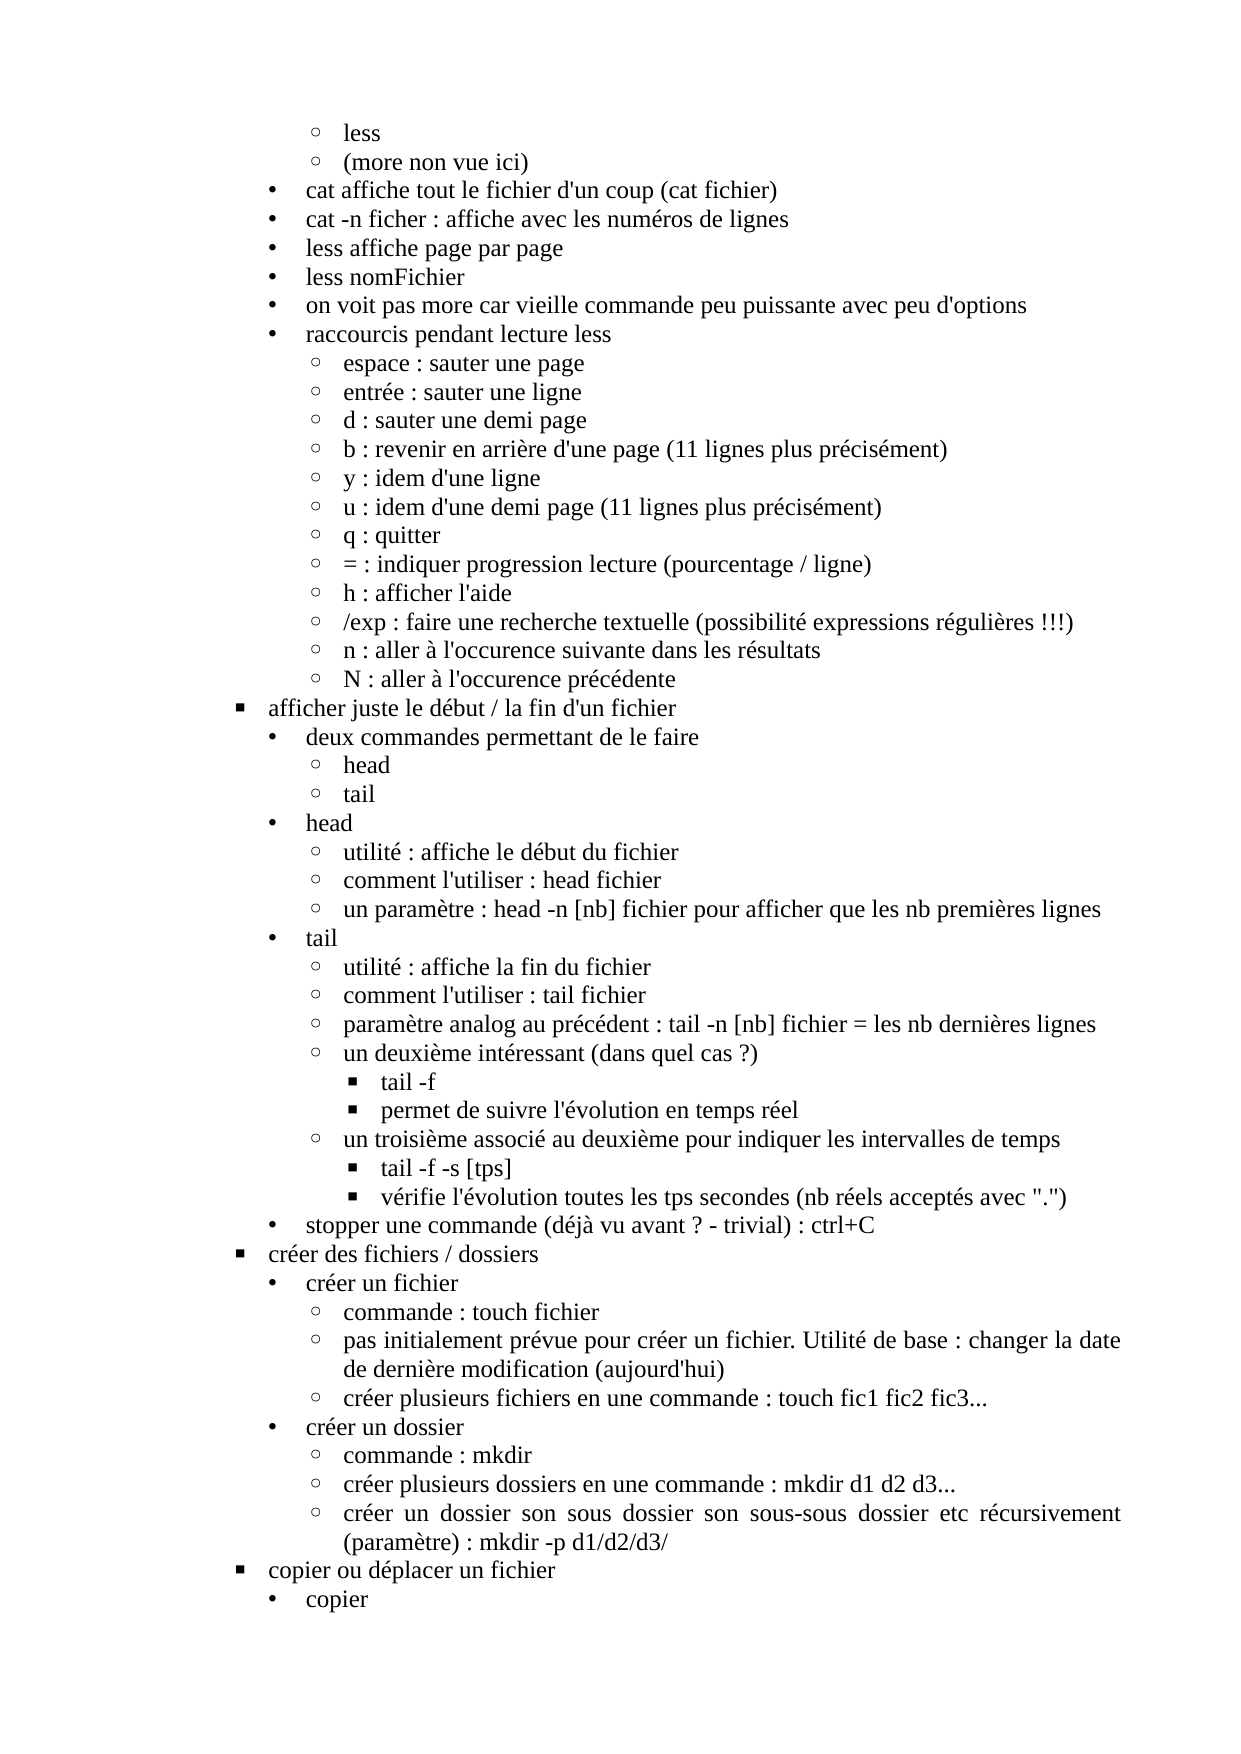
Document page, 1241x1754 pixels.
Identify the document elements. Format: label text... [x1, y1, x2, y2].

list paramètre analog au précédent : tail -n [nb] fichier = les nb dernières lignes [306, 1009, 1122, 1038]
list tail -f [343, 1067, 1122, 1096]
list less affiche page par page [268, 233, 1122, 262]
list stopper une commande (déjà vu avant ? - trivial) : ctrl+C [268, 1211, 1122, 1239]
list utilité : affiche la fin du fichier [306, 952, 1122, 981]
list pas initialement prévue pour créer un fichier. Utilité de base : changer la date de dernière modification (aujourd'hui) [306, 1326, 1122, 1383]
list head [306, 751, 1122, 779]
list (more non vue ici) [306, 147, 1122, 176]
list comment l'utiliser : head fichier [306, 866, 1122, 894]
list deux commandes permettant de le faire [268, 722, 1122, 751]
list head [268, 808, 1122, 837]
list copier ou déplacer un fichier [231, 1556, 1122, 1584]
list vérifie l'évolution toutes les tps secondes (nb réels acceptés avec ".") [343, 1182, 1122, 1211]
list = : indiquer progression lecture (pourcentage / ligne) [306, 549, 1122, 578]
list commande : touch fichier [306, 1297, 1122, 1326]
list un paramètre : head -n [nb] fichier pour afficher que les nb premières lignes [306, 894, 1122, 923]
list n : aller à l'occurence suivante dans les résultats [306, 636, 1122, 664]
list commande : mkdir [306, 1441, 1122, 1469]
list N : aller à l'occurence précédente [306, 664, 1122, 693]
list b : revenir en arrière d'une page (11 lignes plus précisément) [306, 434, 1122, 463]
list less nomFichier [268, 262, 1122, 291]
list on voit pas more car vieille commande peu puissante avec peu d'options [268, 291, 1122, 319]
list tail [268, 923, 1122, 952]
list un troisième associé au deuxième pour indiquer les intervalles de temps [306, 1124, 1122, 1153]
list tail -f -s [tps] [343, 1153, 1122, 1182]
list créer plusieurs fichiers en une commande : touch fic1 fic2 fic3... [306, 1383, 1122, 1412]
list u : idem d'une demi page (11 lignes plus précisément) [306, 492, 1122, 521]
list créer un dossier [268, 1412, 1122, 1441]
list créer un fichier [268, 1268, 1122, 1297]
list afficher juste le début / la fin d'un fichier [231, 693, 1122, 722]
list créer plusieurs dossiers en une commande : mkdir d1 d2 d3... [306, 1469, 1122, 1498]
list utilité : affiche le début du fichier [306, 837, 1122, 866]
list espace : sauter une page [306, 348, 1122, 377]
list copier [268, 1584, 1122, 1613]
list permet de suivre l'évolution en temps réel [343, 1096, 1122, 1124]
list entrée : sauter une ligne [306, 377, 1122, 406]
list comment l'utiliser : tail fichier [306, 981, 1122, 1009]
list créer un dossier son sous dossier son sous-sous dossier etc récursivement (paramètre) : mkdir -p d1/d2/d3/ [306, 1498, 1122, 1556]
list d : sauter une demi page [306, 406, 1122, 434]
list un deuxième intéressant (dans quel cas ?) [306, 1038, 1122, 1067]
list cat -n ficher : affiche avec les numéros de lignes [268, 204, 1122, 233]
list h : afficher l'aide [306, 578, 1122, 607]
list /exp : faire une recherche textuelle (possibilité expressions régulières !!!) [306, 607, 1122, 636]
list raccourcis pendant lecture less [268, 319, 1122, 348]
list cat affiche tout le fichier d'un coup (cat fichier) [268, 176, 1122, 204]
list créer des fichiers / dossiers [231, 1239, 1122, 1268]
list less [306, 118, 1122, 147]
list tail [306, 779, 1122, 808]
list q : quitter [306, 521, 1122, 549]
list y : idem d'une ligne [306, 463, 1122, 492]
